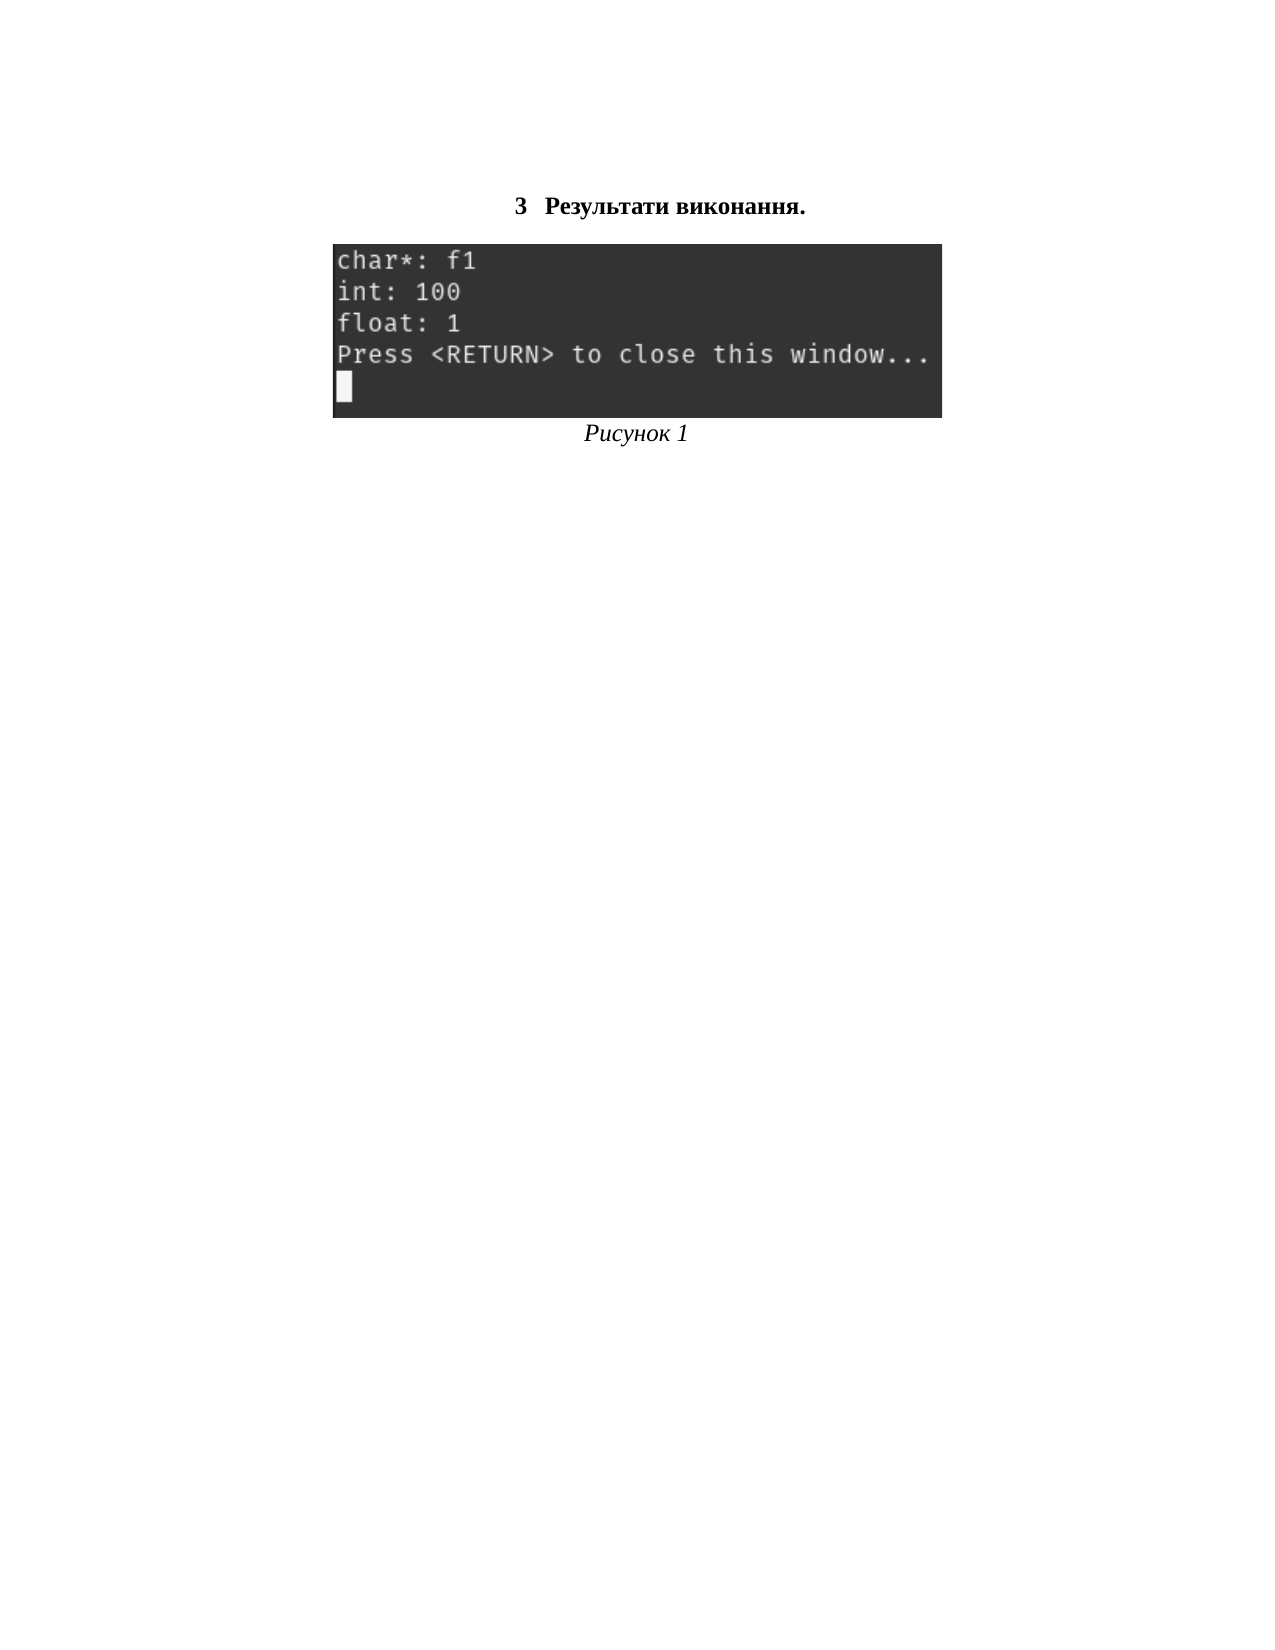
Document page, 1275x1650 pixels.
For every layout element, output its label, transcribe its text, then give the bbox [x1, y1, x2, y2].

picture [332, 244, 943, 418]
subtitle Результати виконання. [163, 191, 1157, 219]
text Рисунок 1 [333, 418, 942, 447]
